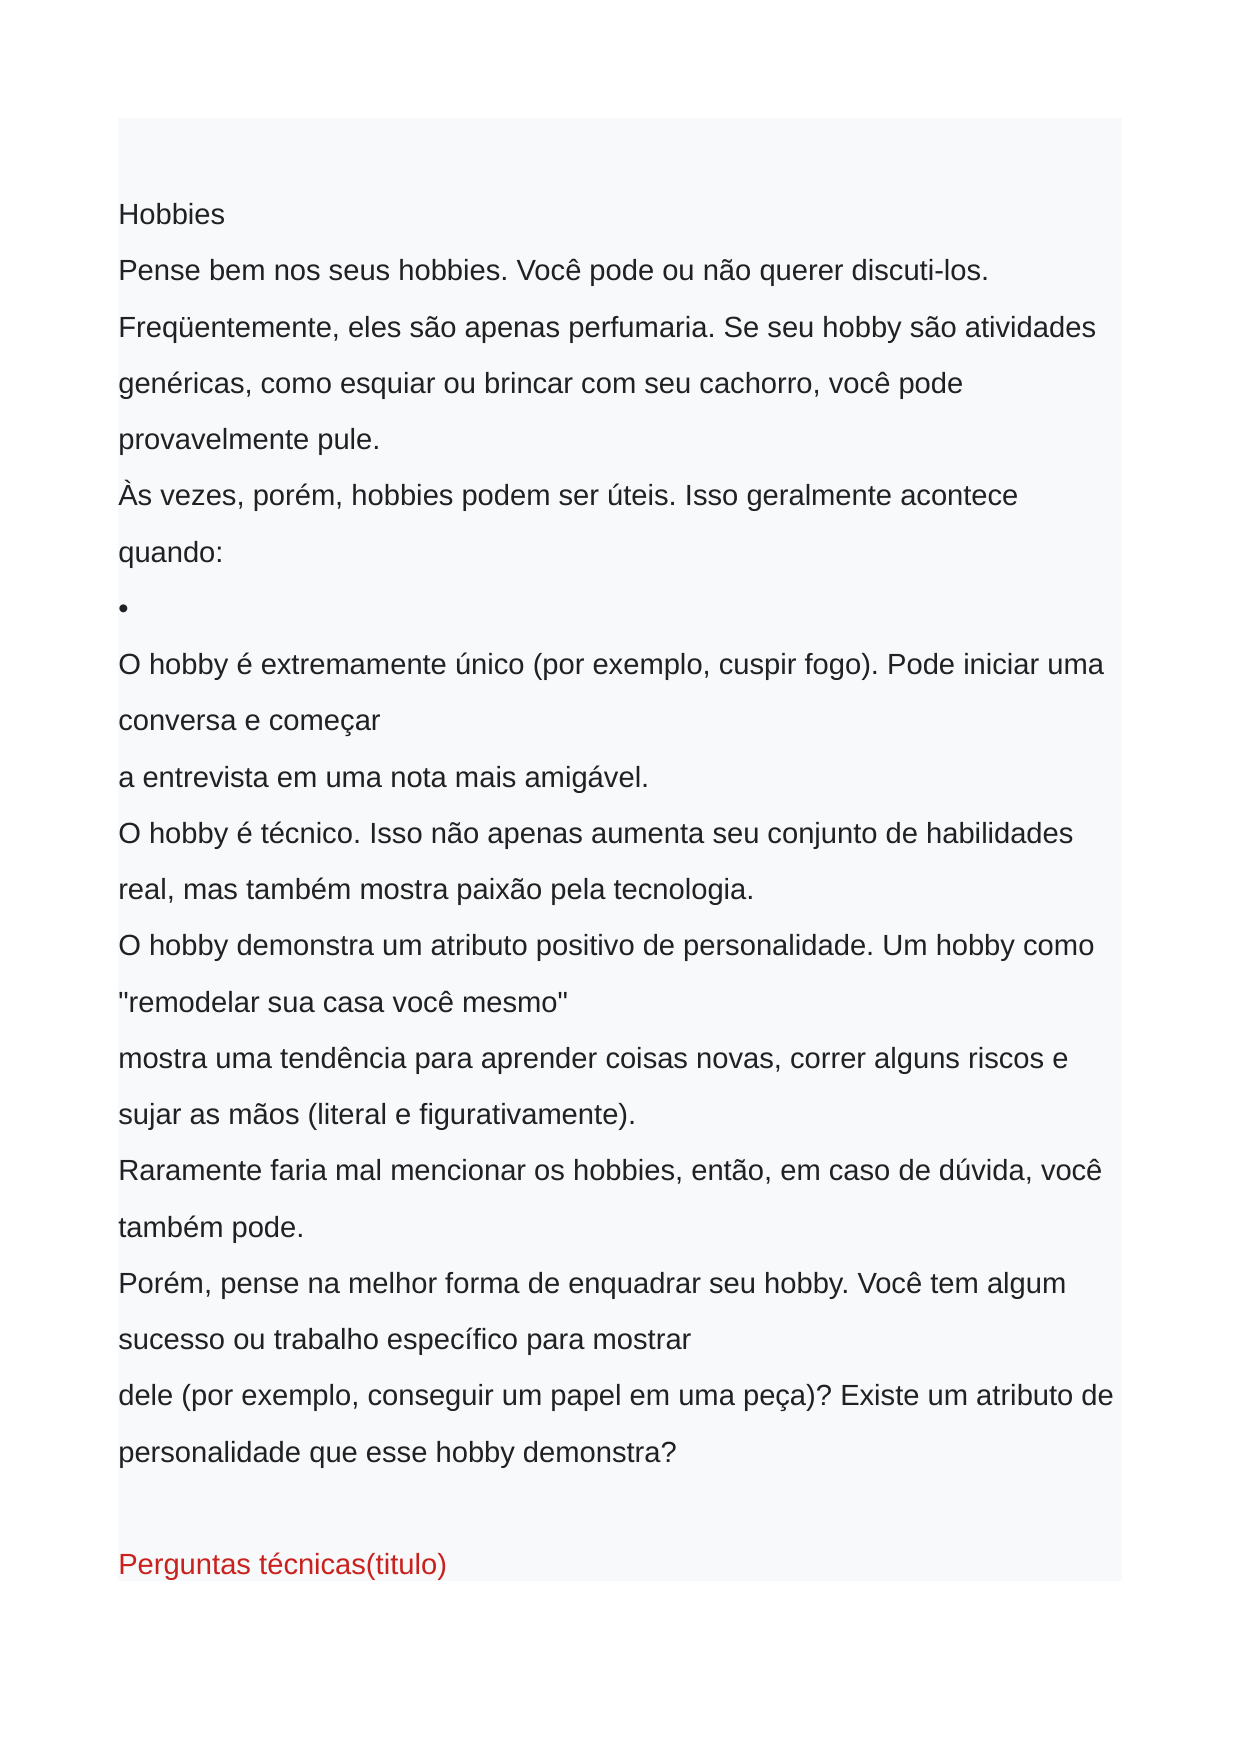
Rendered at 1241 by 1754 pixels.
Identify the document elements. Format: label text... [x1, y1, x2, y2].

text Hobbies [118, 174, 1122, 231]
text provavelmente pule. [118, 399, 1122, 456]
text dele (por exemplo, conseguir um papel em uma peça)? Existe um atributo de personalidade que esse hobby demonstra? [118, 1356, 1122, 1468]
text a entrevista em uma nota mais amigável. [118, 737, 1122, 793]
text O hobby demonstra um atributo positivo de personalidade. Um hobby como "remodelar sua casa você mesmo" [118, 906, 1122, 1018]
text • [118, 568, 1122, 624]
text Perguntas técnicas(titulo) [118, 1524, 1122, 1581]
text Porém, pense na melhor forma de enquadrar seu hobby. Você tem algum sucesso ou trabalho específico para mostrar [118, 1243, 1122, 1356]
text O hobby é extremamente único (por exemplo, cuspir fogo). Pode iniciar uma conversa e começar [118, 624, 1122, 737]
text Raramente faria mal mencionar os hobbies, então, em caso de dúvida, você também pode. [118, 1131, 1122, 1243]
text Pense bem nos seus hobbies. Você pode ou não querer discuti-los. [118, 231, 1122, 287]
text Às vezes, porém, hobbies podem ser úteis. Isso geralmente acontece quando: [118, 456, 1122, 568]
text Freqüentemente, eles são apenas perfumaria. Se seu hobby são atividades genéricas, como esquiar ou brincar com seu cachorro, você pode [118, 287, 1122, 399]
text mostra uma tendência para aprender coisas novas, correr alguns riscos e sujar as mãos (literal e figurativamente). [118, 1018, 1122, 1131]
text O hobby é técnico. Isso não apenas aumenta seu conjunto de habilidades real, mas também mostra paixão pela tecnologia. [118, 793, 1122, 906]
